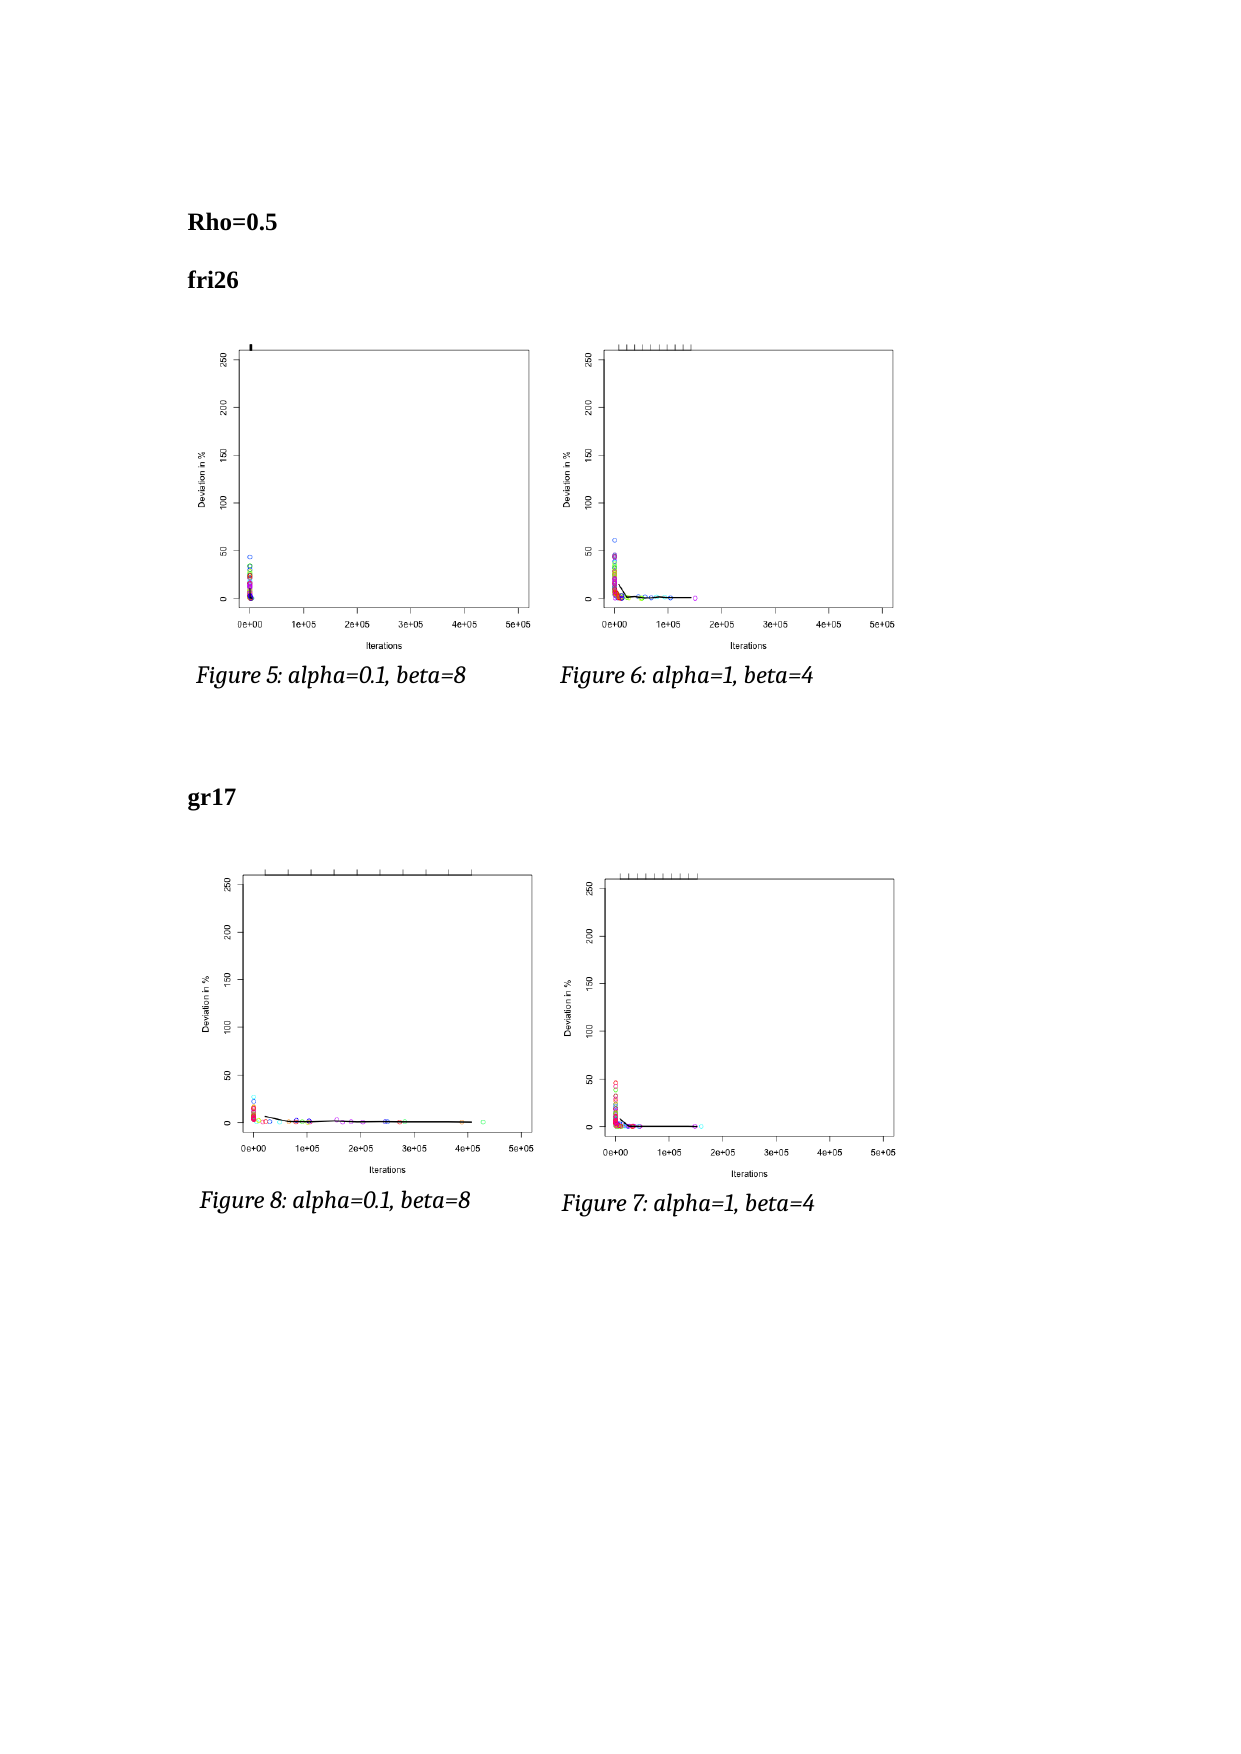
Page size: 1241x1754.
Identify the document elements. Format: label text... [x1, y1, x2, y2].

picture [196, 306, 551, 662]
picture [561, 835, 916, 1190]
text Figure 5: alpha=0.1, beta=8 [196, 662, 551, 690]
text Figure 6: alpha=1, beta=4 [560, 662, 914, 690]
picture [560, 306, 915, 662]
picture [199, 831, 554, 1186]
text Figure 7: alpha=1, beta=4 [561, 1190, 915, 1218]
text fri26 [187, 265, 1053, 294]
text gr17 [187, 782, 1053, 811]
text [561, 824, 915, 835]
text Figure 8: alpha=0.1, beta=8 [199, 1186, 554, 1214]
text Rho=0.5 [187, 207, 1053, 236]
